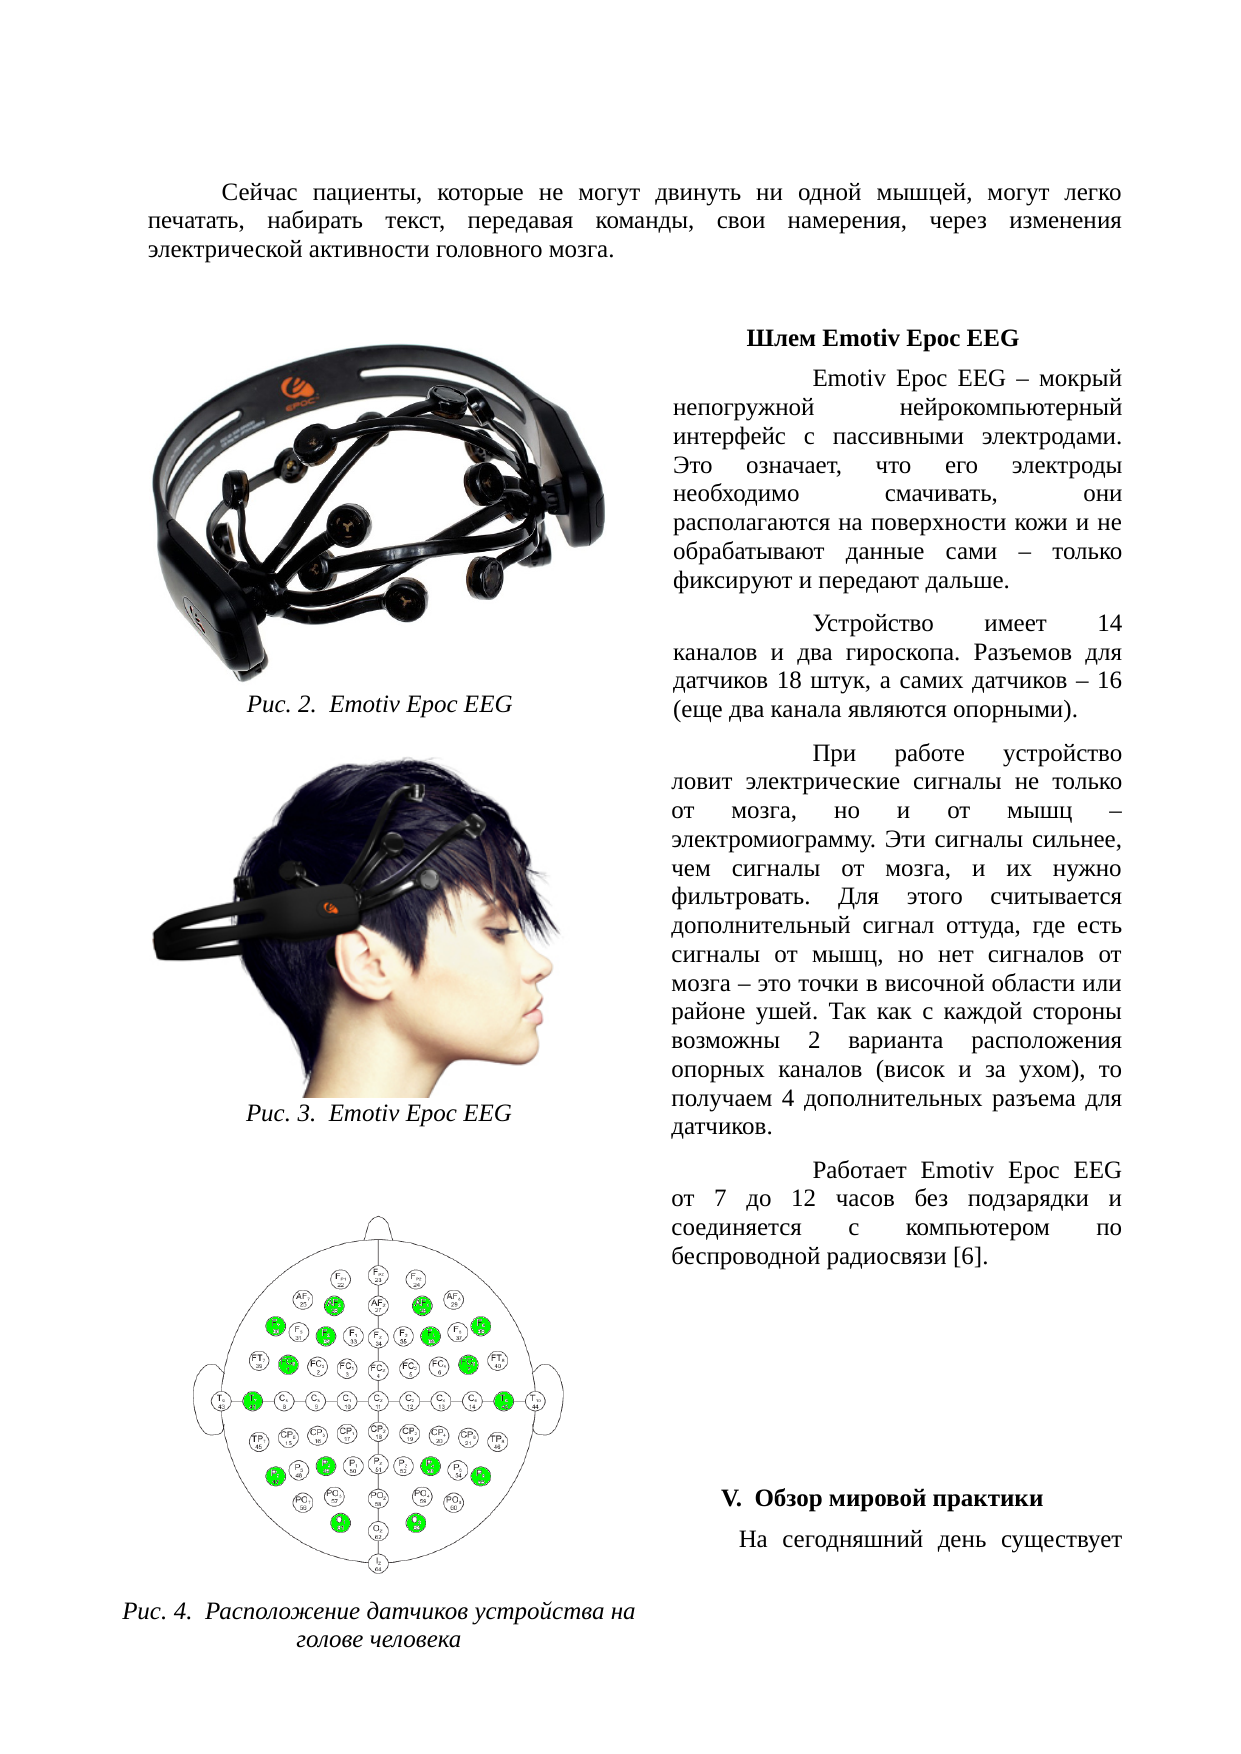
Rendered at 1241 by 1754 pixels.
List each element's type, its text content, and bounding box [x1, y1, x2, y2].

subtitle Обзор мировой практики [642, 1483, 1122, 1511]
text Emotiv Epoc EEG – мокрый непогружной нейрокомпьютерный интерфейс с пассивными электродами. Это означает, что его электроды необходимо смачивать, они располагаются на поверхности кожи и не обрабатывают данные сами – только фиксируют и передают дальше. [643, 363, 1122, 593]
text Сейчас пациенты, которые не могут двинуть ни одной мышцей, могут легко печатать, набирать текст, передавая команды, свои намерения, через изменения электрической активности головного мозга. [148, 177, 1122, 263]
text На сегодняшний день существует [642, 1524, 1122, 1553]
text [118, 743, 642, 756]
list Рис. 2. Emotiv Epoc EEG [118, 340, 643, 718]
text Рис. 4. Расположение датчиков устройства на голове человека [118, 1185, 642, 1653]
subtitle Шлем Emotiv Epoc EEG [118, 323, 1122, 351]
picture [130, 755, 630, 1098]
text Устройство имеет 14 каналов и два гироскопа. Разъемов для датчиков 18 штук, а самих датчиков – 16 (еще два канала являются опорными). [148, 608, 1122, 723]
picture [149, 340, 613, 689]
picture [154, 1185, 606, 1596]
text Работает Emotiv Epoc EEG от 7 до 12 часов без подзарядки и соединяется с компьютером по беспроводной радиосвязи [5]. [118, 1155, 1122, 1270]
text Рис. 3. Emotiv Epoc EEG [118, 756, 642, 1126]
text При работе устройство ловит электрические сигналы не только от мозга, но и от мышц – электромиограмму. Эти сигналы сильнее, чем сигналы от мозга, и их нужно фильтровать. Для этого считывается дополнительный сигнал оттуда, где есть сигналы от мышц, но нет сигналов от мозга – это точки в височной области или районе ушей. Так как с каждой стороны возможны 2 варианта расположения опорных каналов (висок и за ухом), то получаем 4 дополнительных разъема для датчиков. [148, 738, 1122, 1140]
